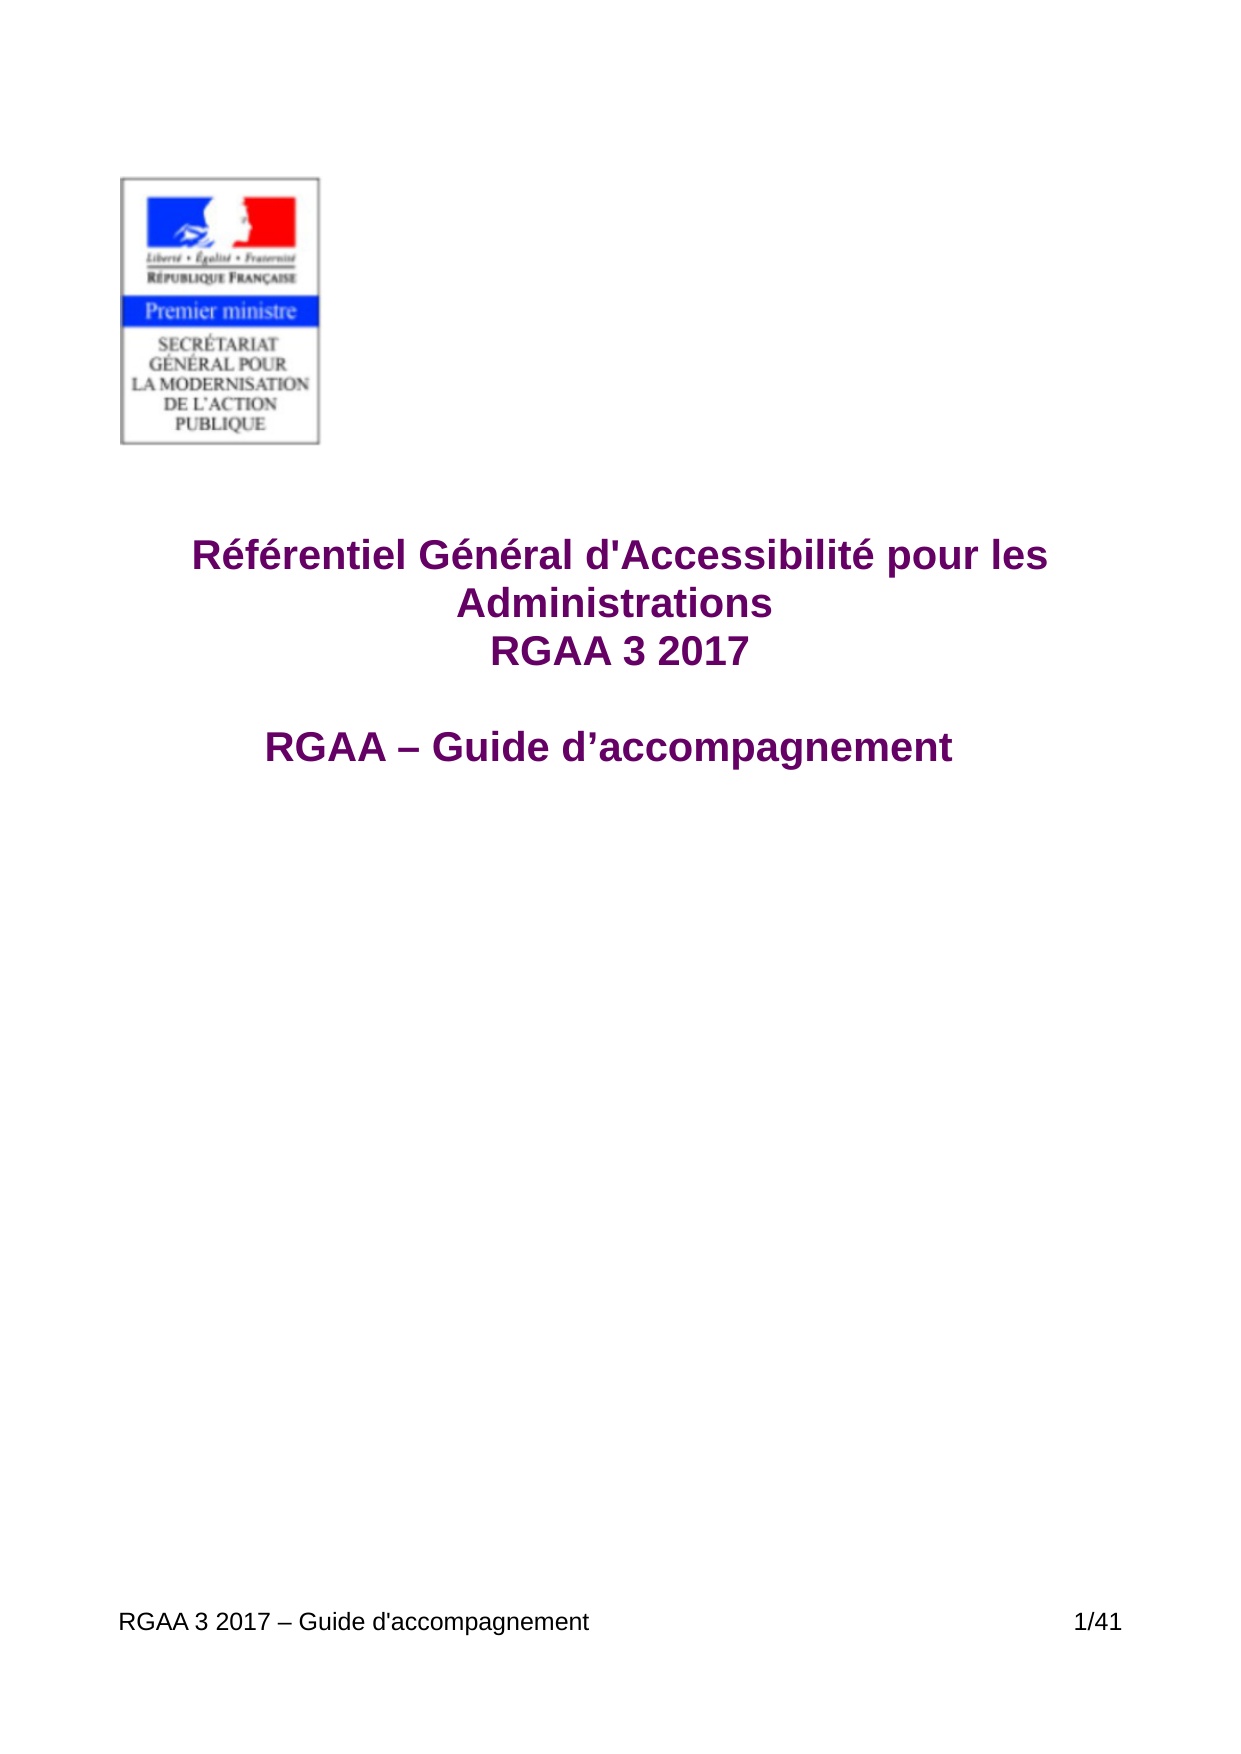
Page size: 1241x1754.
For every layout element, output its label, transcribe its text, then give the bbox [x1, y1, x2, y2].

title Référentiel Général d'Accessibilité pour les Administrations RGAA 3 2017 RGAA – Guide d’accompagnement [118, 530, 1122, 770]
picture [118, 176, 325, 450]
